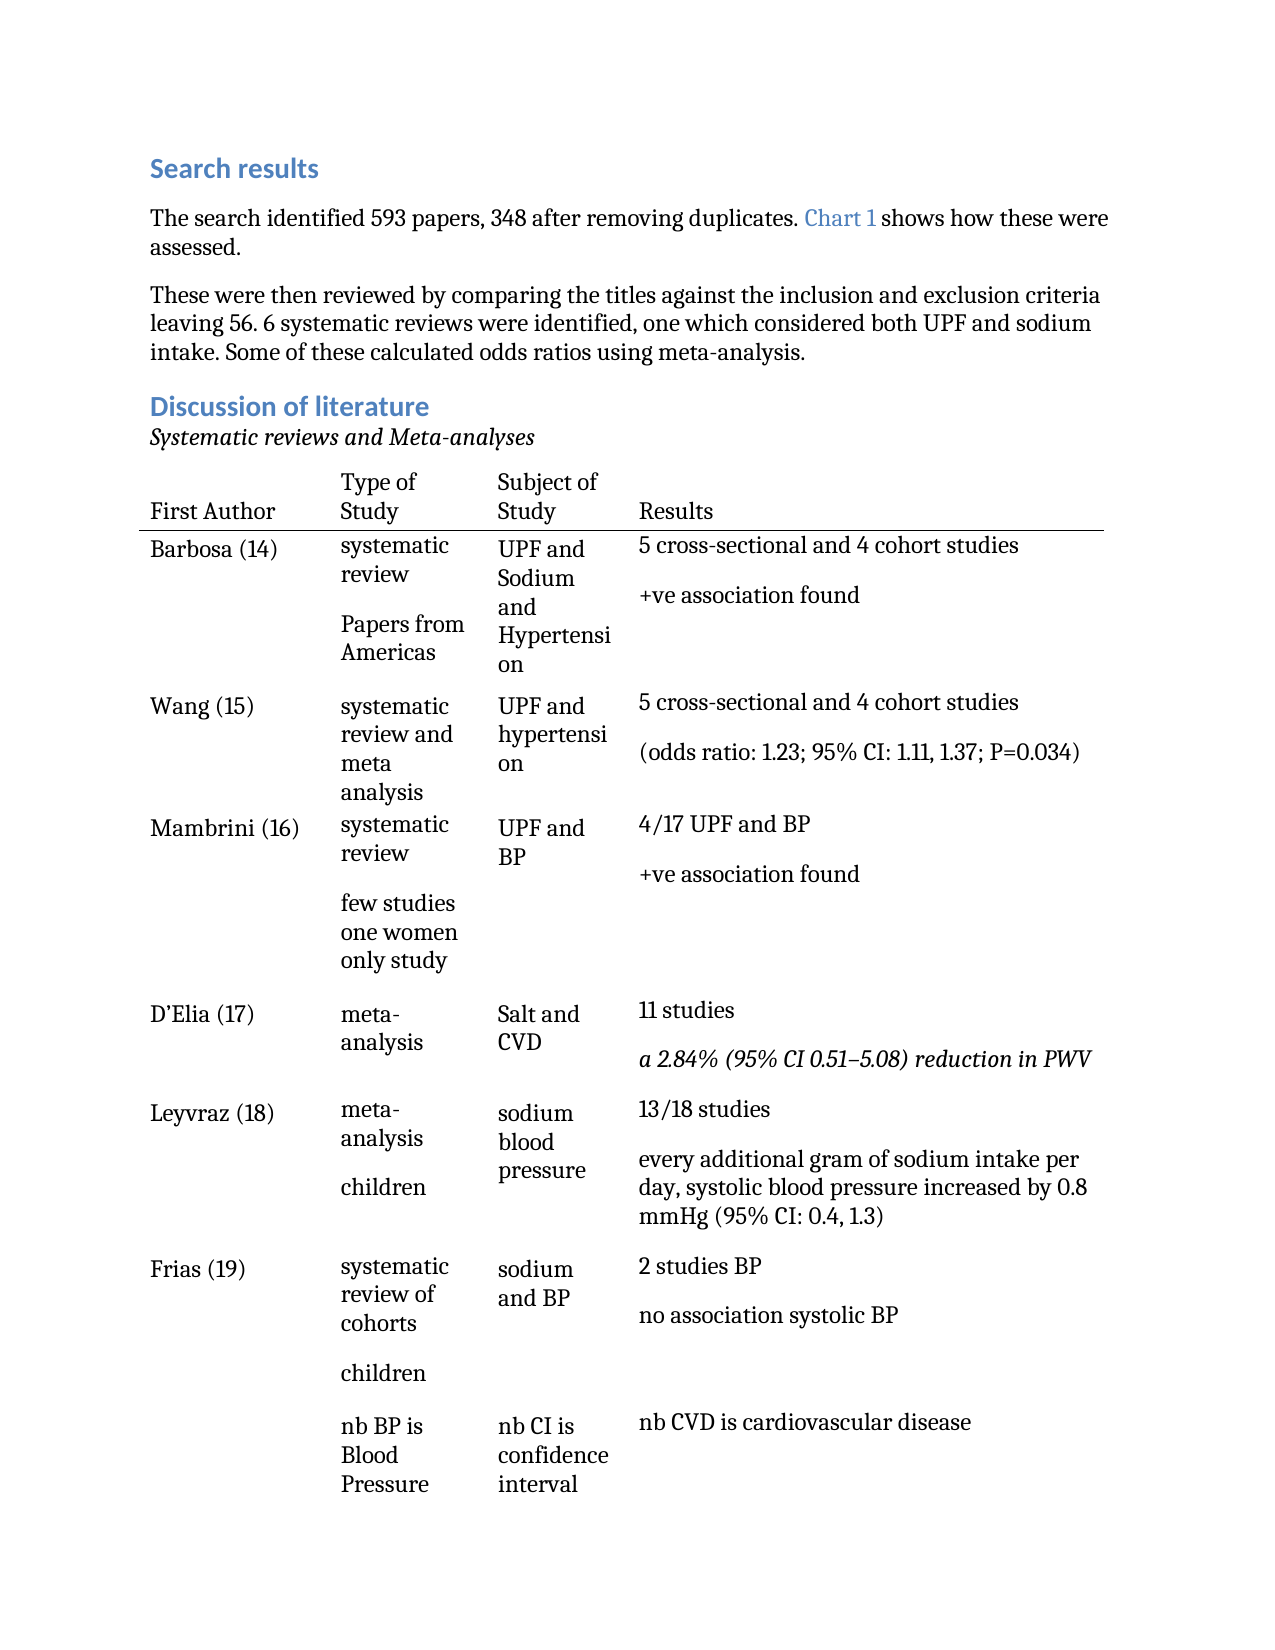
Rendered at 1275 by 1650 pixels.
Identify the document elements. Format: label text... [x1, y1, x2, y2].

subtitle Discussion of literature [150, 388, 1125, 423]
table_cell systematic review of cohorts children [329, 1252, 487, 1408]
text The search identified 593 papers, 348 after removing duplicates. Chart 1 shows how these were assessed. [150, 204, 1125, 262]
table_header Subject of Study [487, 465, 627, 529]
table_cell Mambrini (16) [139, 810, 329, 996]
table_cell nb BP is Blood Pressure [329, 1408, 487, 1498]
table_cell Leyvraz (18) [139, 1095, 329, 1252]
table_cell Frias (19) [139, 1252, 329, 1408]
table_cell [139, 1408, 329, 1498]
table_cell systematic review Papers from Americas [329, 531, 487, 688]
table_cell sodium and BP [487, 1252, 627, 1408]
table_cell 13/18 studies every additional gram of sodium intake per day, systolic blood pressure increased by 0.8 mmHg (95% CI: 0.4, 1.3) [628, 1095, 1104, 1252]
text Systematic reviews and Meta-analyses [150, 423, 1125, 452]
table_header First Author [139, 465, 329, 529]
table_cell nb CVD is cardiovascular disease [628, 1408, 1104, 1498]
table_cell Salt and CVD [487, 996, 627, 1095]
table_cell 11 studies a 2.84% (95% CI 0.51–5.08) reduction in PWV [628, 996, 1104, 1095]
table_cell 5 cross-sectional and 4 cohort studies +ve association found [628, 531, 1104, 688]
table_cell meta-analysis [329, 996, 487, 1095]
table_cell 2 studies BP no association systolic BP [628, 1252, 1104, 1408]
table_cell systematic review and meta analysis [329, 688, 487, 810]
table_cell 5 cross-sectional and 4 cohort studies (odds ratio: 1.23; 95% CI: 1.11, 1.37; P=0.034) [628, 688, 1104, 810]
text These were then reviewed by comparing the titles against the inclusion and exclusion criteria leaving 56. 6 systematic reviews were identified, one which considered both UPF and sodium intake. Some of these calculated odds ratios using meta-analysis. [150, 281, 1125, 367]
table_cell UPF and BP [487, 810, 627, 996]
table_cell UPF and Sodium and Hypertension [487, 531, 627, 688]
table_cell 4/17 UPF and BP +ve association found [628, 810, 1104, 996]
table_cell D’Elia (17) [139, 996, 329, 1095]
table_cell Wang (15) [139, 688, 329, 810]
table_cell meta-analysis children [329, 1095, 487, 1252]
table_cell UPF and hypertension [487, 688, 627, 810]
table_cell systematic review few studies one women only study [329, 810, 487, 996]
table_cell sodium blood pressure [487, 1095, 627, 1252]
table_cell nb CI is confidence interval [487, 1408, 627, 1498]
table_header Results [628, 465, 1104, 529]
subtitle Search results [150, 150, 1125, 186]
table_cell Barbosa (14) [139, 531, 329, 688]
table_header Type of Study [329, 465, 487, 529]
